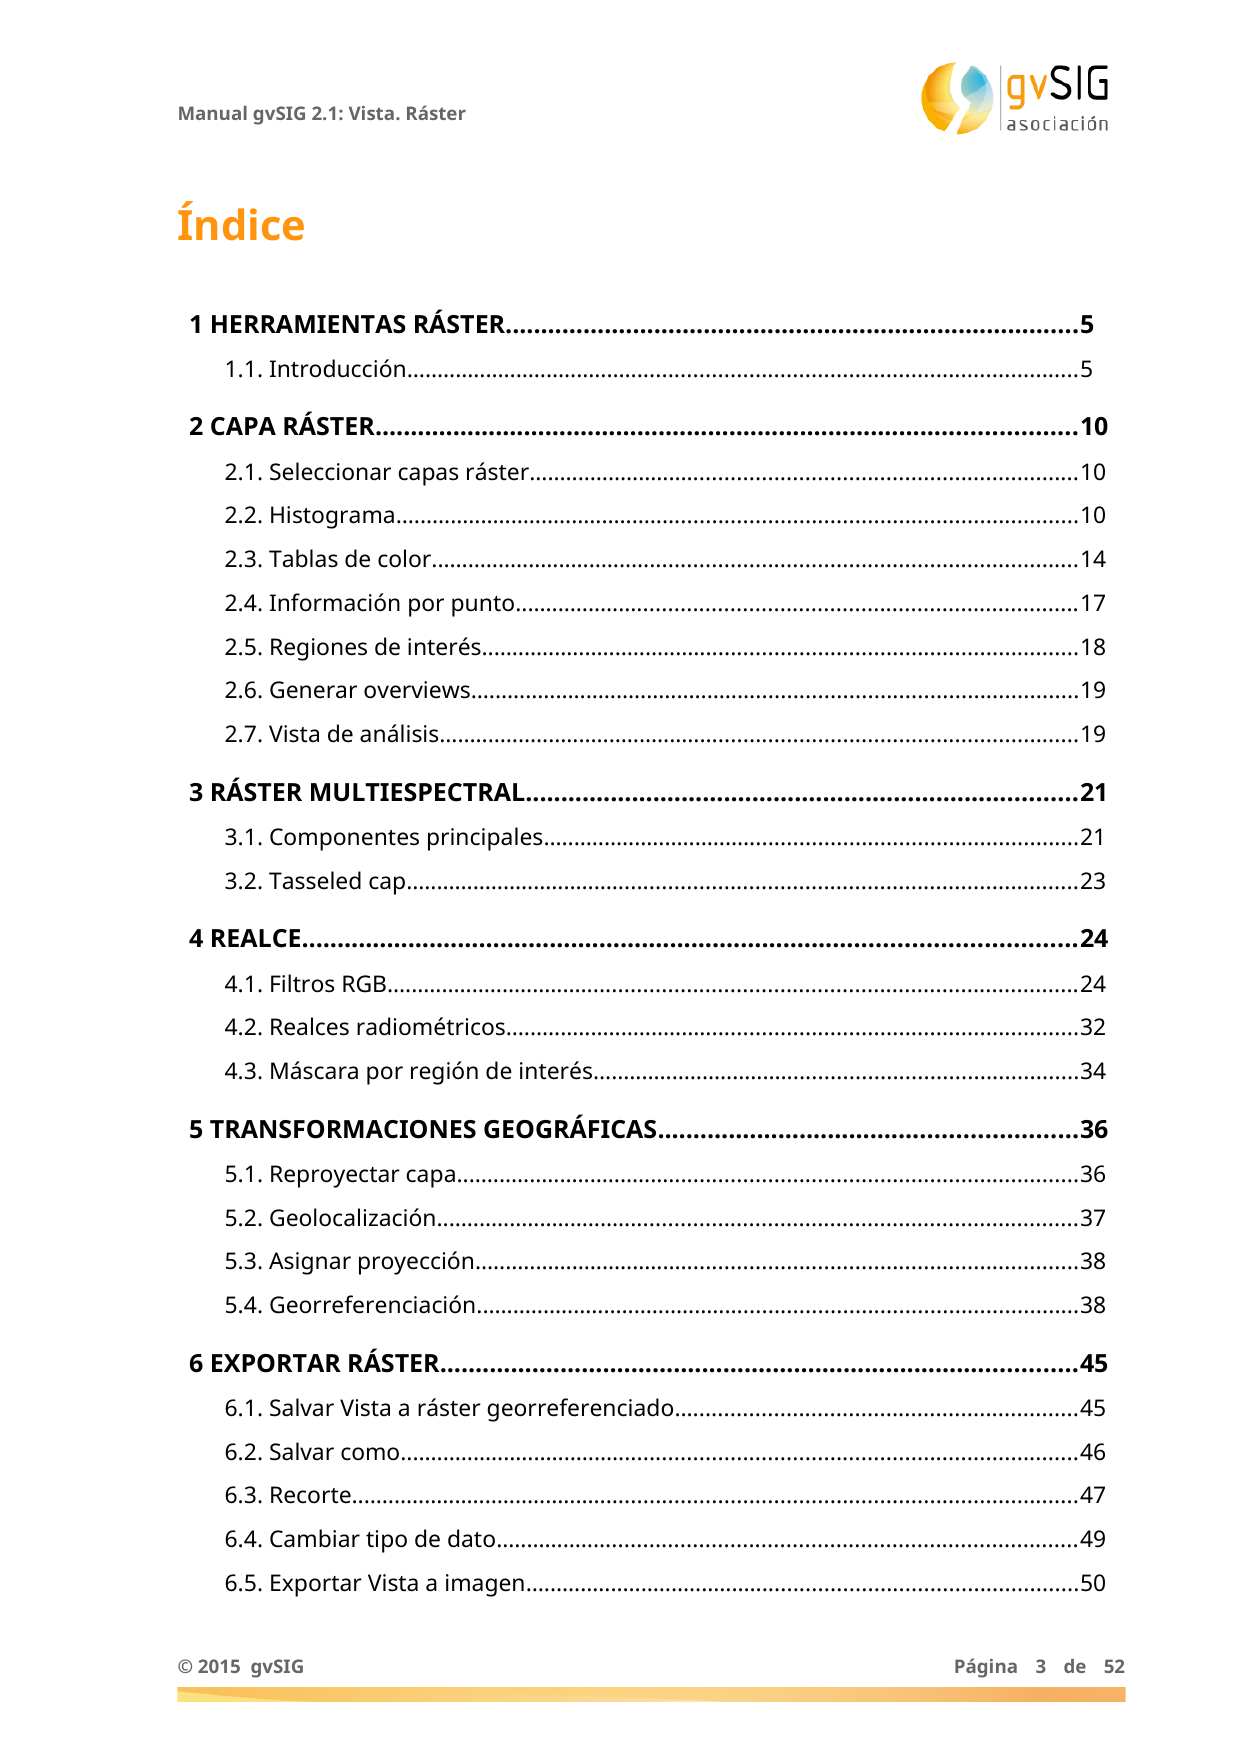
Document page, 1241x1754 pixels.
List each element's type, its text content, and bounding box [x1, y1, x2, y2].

picture [902, 47, 1122, 148]
text 2.5. Regiones de interés 18 [218, 631, 1125, 662]
text 3.2. Tasseled cap 23 [218, 865, 1125, 896]
text 2.7. Vista de análisis 19 [218, 718, 1125, 749]
text 6.3. Recorte 47 [218, 1479, 1125, 1511]
text 6.4. Cambiar tipo de dato 49 [218, 1523, 1125, 1554]
text 1 Herramientas ráster 5 [189, 306, 1125, 340]
text 2.2. Histograma 10 [218, 499, 1125, 531]
text 4.1. Filtros RGB 24 [218, 967, 1125, 999]
text 6 EXPORTAR RÁSTER 45 [189, 1345, 1125, 1379]
text 2.4. Información por punto 17 [218, 587, 1125, 618]
text 4.3. Máscara por región de interés 34 [218, 1055, 1125, 1086]
text 2.3. Tablas de color 14 [218, 543, 1125, 574]
text 4 realce 24 [189, 921, 1125, 955]
text 2.6. Generar overviews 19 [218, 674, 1125, 706]
text 5.3. Asignar proyección 38 [218, 1245, 1125, 1277]
text 6.5. Exportar Vista a imagen 50 [218, 1567, 1125, 1598]
text 4.2. Realces radiométricos 32 [218, 1011, 1125, 1042]
text 1.1. Introducción 5 [218, 353, 1125, 384]
text 5.2. Geolocalización 37 [218, 1202, 1125, 1233]
picture [177, 1687, 1126, 1702]
text Índice [177, 196, 1125, 253]
text 2.1. Seleccionar capas ráster 10 [218, 456, 1125, 487]
text 2 capa ráster 10 [189, 409, 1125, 443]
text 6.2. Salvar como 46 [218, 1436, 1125, 1467]
text 6.1. Salvar Vista a ráster georreferenciado 45 [218, 1392, 1125, 1423]
text 3.1. Componentes principales 21 [218, 821, 1125, 852]
text 5.1. Reproyectar capa 36 [218, 1158, 1125, 1189]
text 5 transformaciones geográficas 36 [189, 1111, 1125, 1145]
text 5.4. Georreferenciación 38 [218, 1289, 1125, 1320]
text 3 ráster multiespectral 21 [189, 774, 1125, 808]
